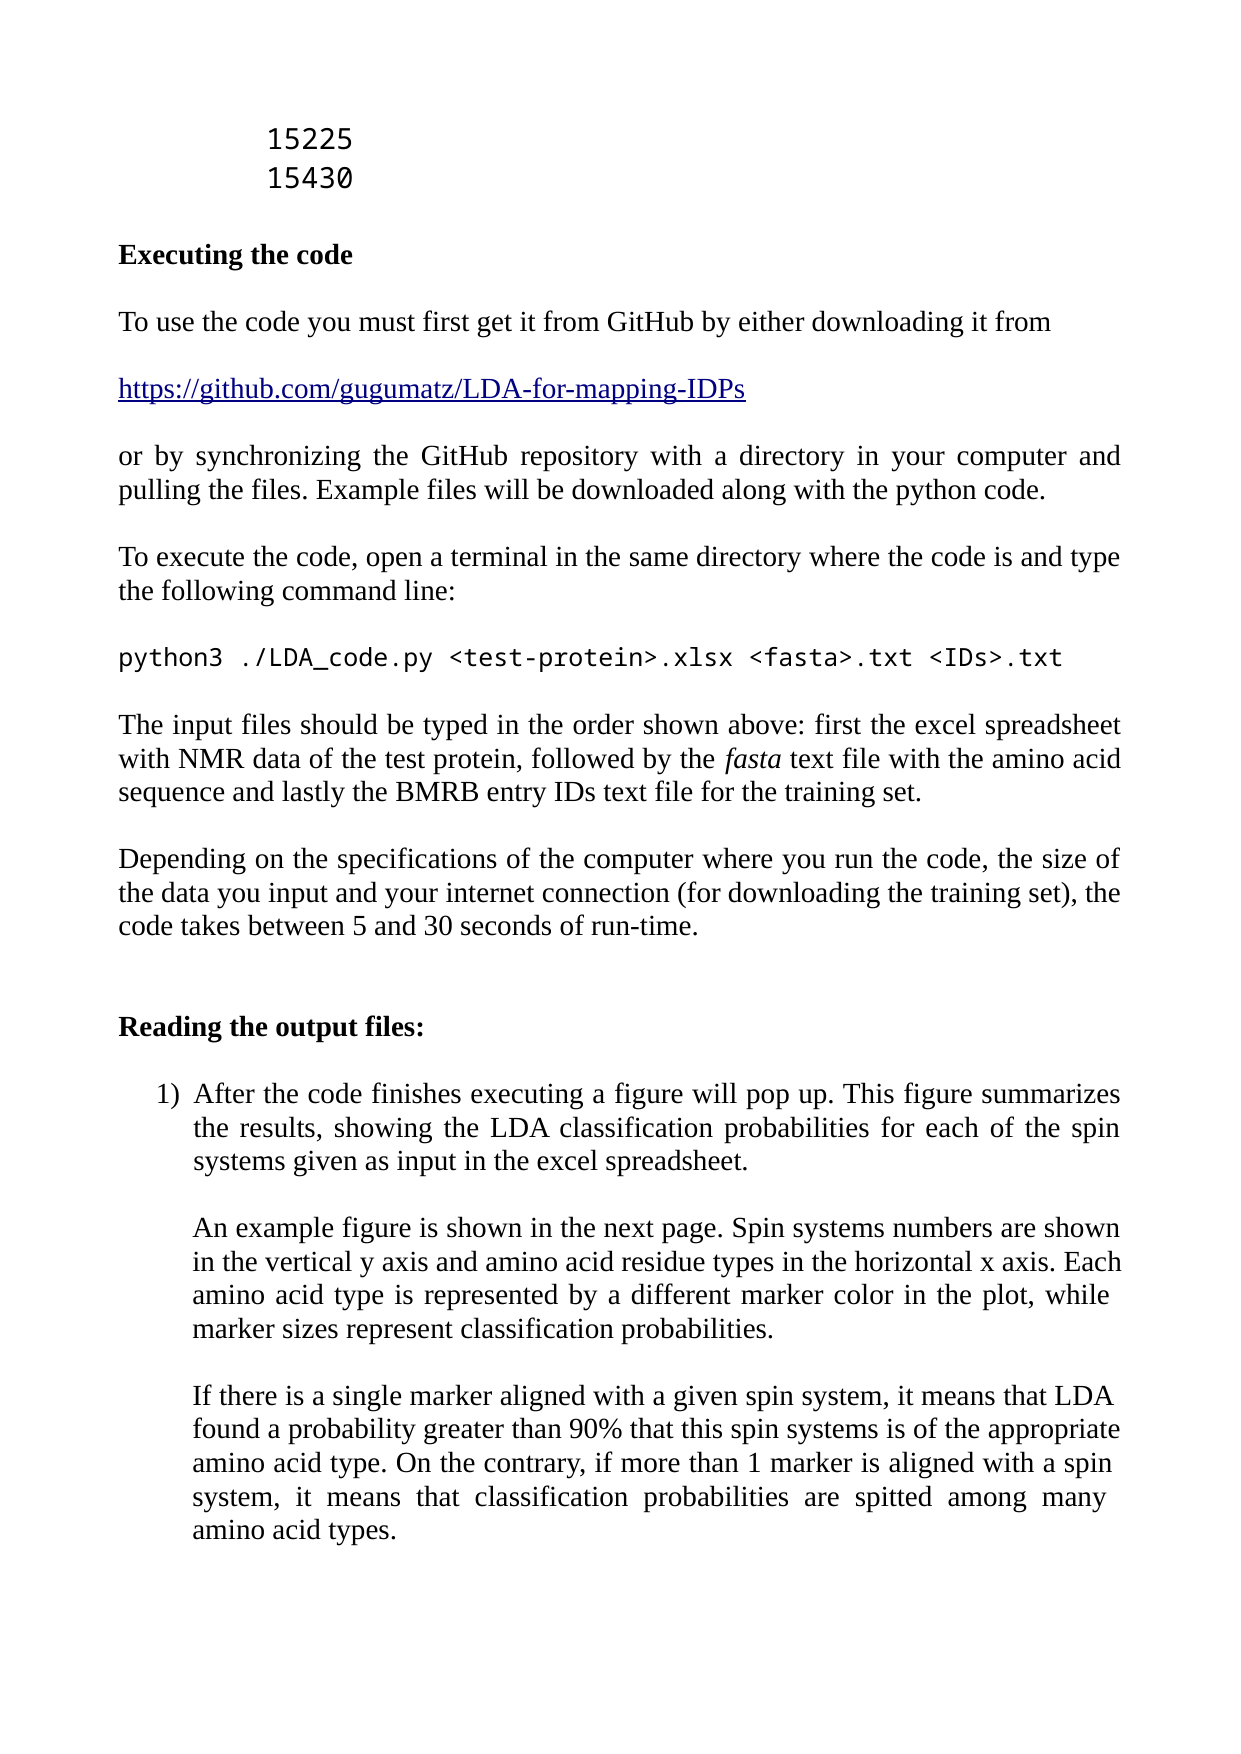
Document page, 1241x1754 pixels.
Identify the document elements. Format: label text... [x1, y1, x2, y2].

text To execute the code, open a terminal in the same directory where the code is and type the following command line: [118, 539, 1122, 606]
text 15225 [118, 118, 1122, 158]
text To use the code you must first get it from GitHub by either downloading it from [118, 304, 1122, 338]
text Depending on the specifications of the computer where you run the code, the size of the data you input and your internet connection (for downloading the training set), the code takes between 5 and 30 seconds of run-time. [118, 841, 1122, 942]
text Executing the code [118, 237, 1122, 271]
text An example figure is shown in the next page. Spin systems numbers are shown in the vertical y axis and amino acid residue types in the horizontal x axis. Each amino acid type is represented by a different marker color in the plot, while marker sizes represent classification probabilities. [118, 1210, 1122, 1344]
text https://github.com/gugumatz/LDA-for-mapping-IDPs [118, 371, 1122, 405]
text python3 ./LDA_code.py <test-protein>.xlsx <fasta>.txt <IDs>.txt [118, 640, 1122, 674]
text or by synchronizing the GitHub repository with a directory in your computer and pulling the files. Example files will be downloaded along with the python code. [118, 438, 1122, 506]
text 15430 [118, 158, 1122, 197]
text If there is a single marker aligned with a given spin system, it means that LDA found a probability greater than 90% that this spin systems is of the appropriate amino acid type. On the contrary, if more than 1 marker is aligned with a spin system, it means that classification probabilities are spitted among many amino acid types. [118, 1378, 1122, 1546]
text The input files should be typed in the order shown above: first the excel spreadsheet with NMR data of the test protein, followed by the fasta text file with the amino acid sequence and lastly the BMRB entry IDs text file for the training set. [118, 707, 1122, 808]
list After the code finishes executing a figure will pop up. This figure summarizes the results, showing the LDA classification probabilities for each of the spin systems given as input in the excel spreadsheet. [156, 1076, 1122, 1177]
text Reading the output files: [118, 1009, 1122, 1043]
